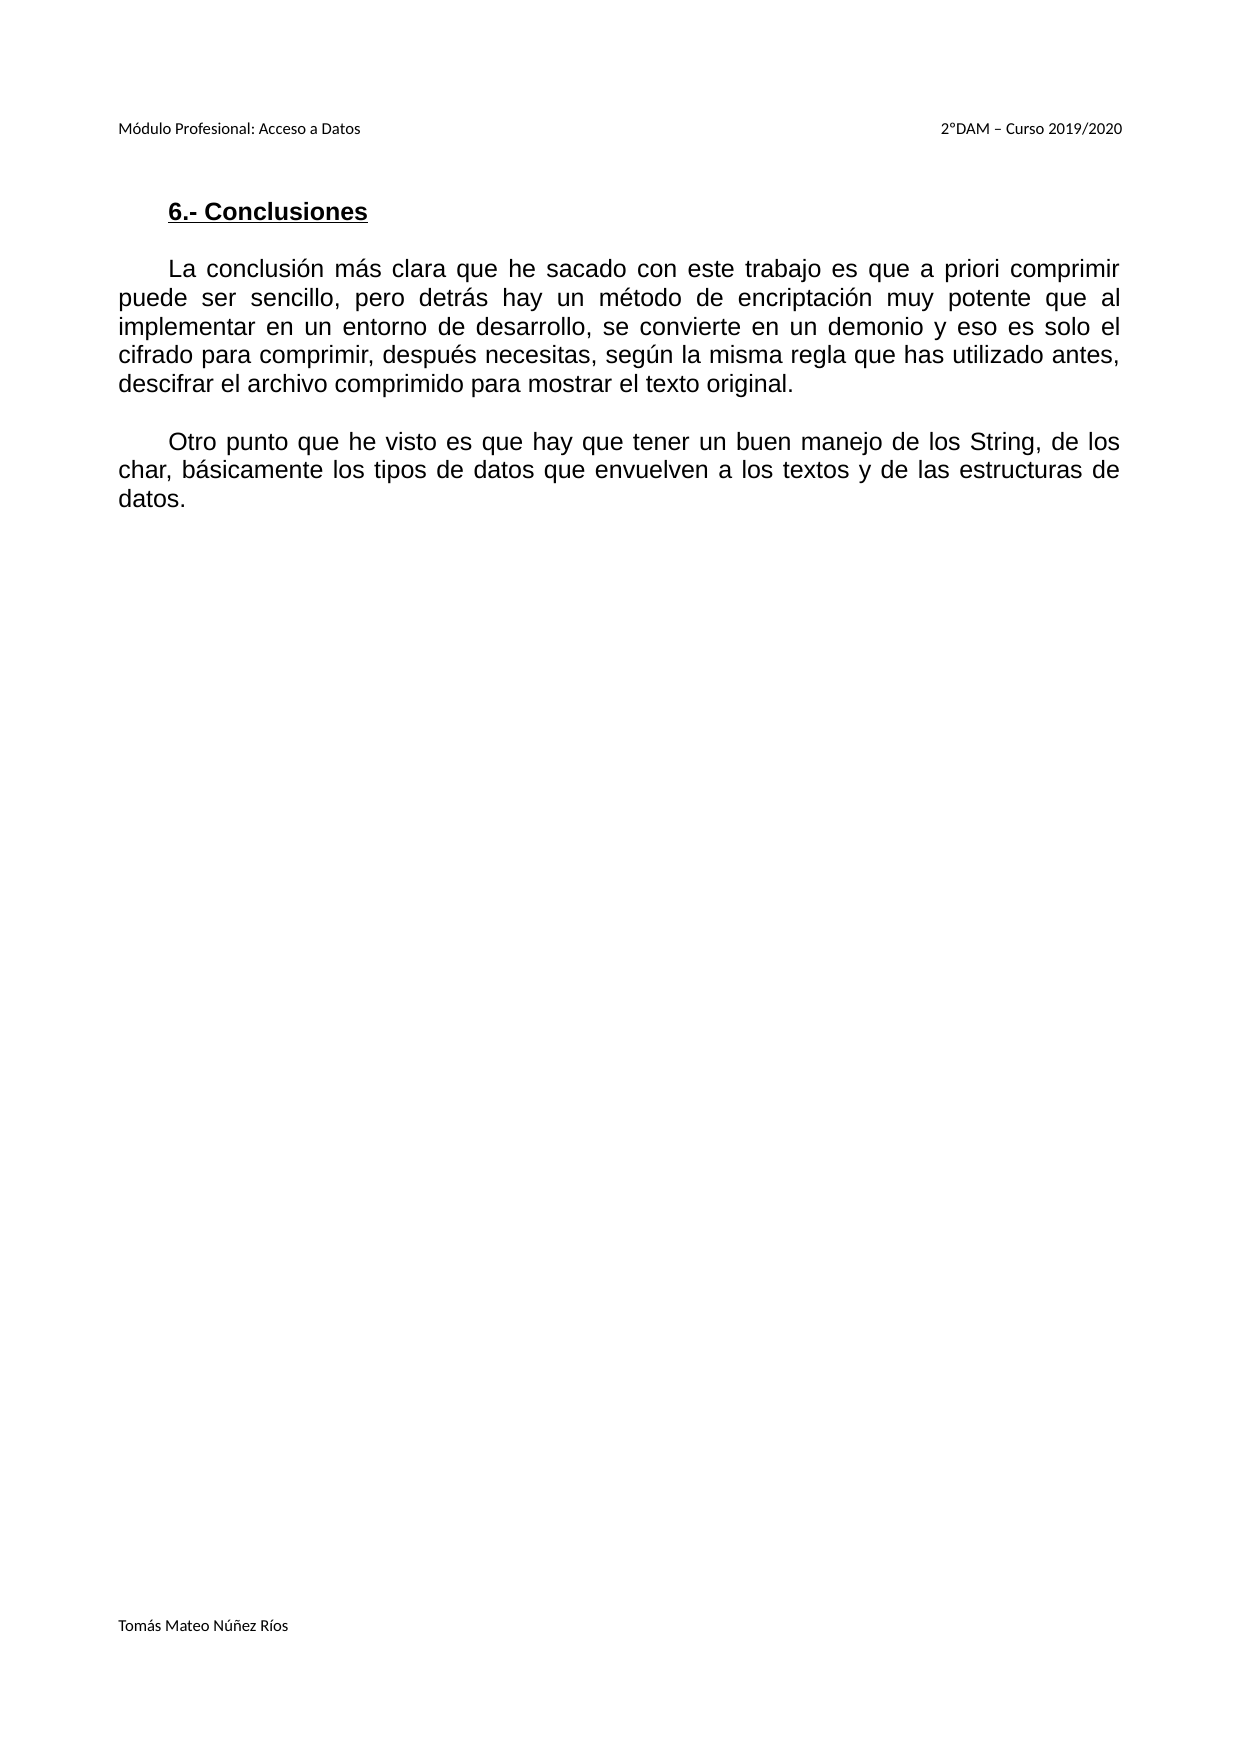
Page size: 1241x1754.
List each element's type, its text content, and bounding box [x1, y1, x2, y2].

text Otro punto que he visto es que hay que tener un buen manejo de los String, de los char, básicamente los tipos de datos que envuelven a los textos y de las estructuras de datos. [118, 427, 1122, 513]
text 6.- Conclusiones [118, 197, 1122, 225]
text La conclusión más clara que he sacado con este trabajo es que a priori comprimir puede ser sencillo, pero detrás hay un método de encriptación muy potente que al implementar en un entorno de desarrollo, se convierte en un demonio y eso es solo el cifrado para comprimir, después necesitas, según la misma regla que has utilizado antes, descifrar el archivo comprimido para mostrar el texto original. [118, 254, 1122, 398]
